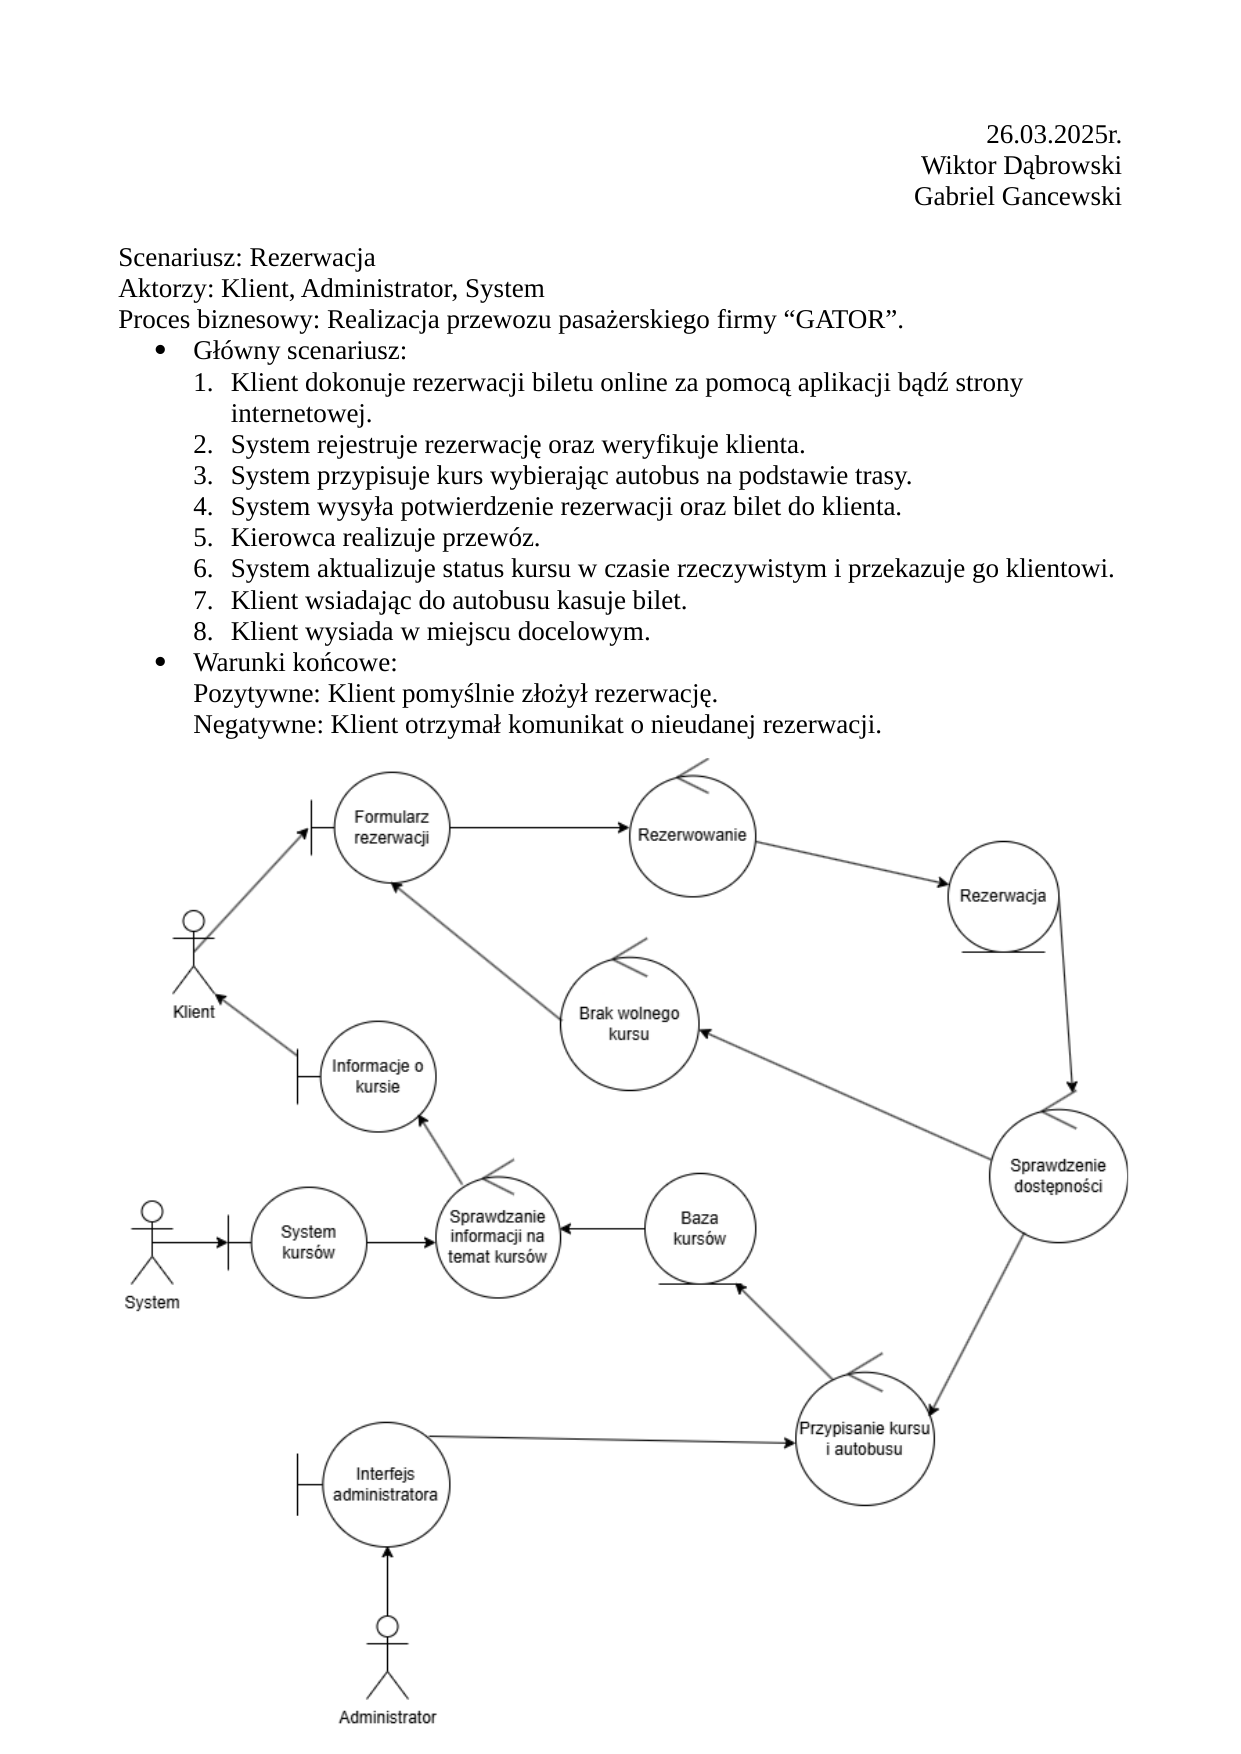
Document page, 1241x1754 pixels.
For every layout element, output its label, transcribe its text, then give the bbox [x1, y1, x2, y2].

text Scenariusz: Rezerwacja [118, 241, 1122, 272]
list System aktualizuje status kursu w czasie rzeczywistym i przekazuje go klientowi. [193, 553, 1122, 584]
list Klient wsiadając do autobusu kasuje bilet. [193, 584, 1122, 615]
list Klient dokonuje rezerwacji biletu online za pomocą aplikacji bądź strony internetowej. [193, 366, 1122, 428]
text Proces biznesowy: Realizacja przewozu pasażerskiego firmy “GATOR”. [118, 303, 1122, 334]
text Aktorzy: Klient, Administrator, System [118, 272, 1122, 303]
list Kierowca realizuje przewóz. [193, 521, 1122, 553]
picture [124, 758, 1129, 1729]
list Główny scenariusz: [156, 334, 1122, 366]
list System rejestruje rezerwację oraz weryfikuje klienta. [193, 428, 1122, 459]
list Negatywne: Klient otrzymał komunikat o nieudanej rezerwacji. [156, 708, 1122, 739]
list Pozytywne: Klient pomyślnie złożył rezerwację. [156, 677, 1122, 708]
list Klient wysiada w miejscu docelowym. [193, 615, 1122, 646]
list System wysyła potwierdzenie rezerwacji oraz bilet do klienta. [193, 490, 1122, 521]
list Warunki końcowe: [156, 646, 1122, 677]
list System przypisuje kurs wybierając autobus na podstawie trasy. [193, 459, 1122, 490]
